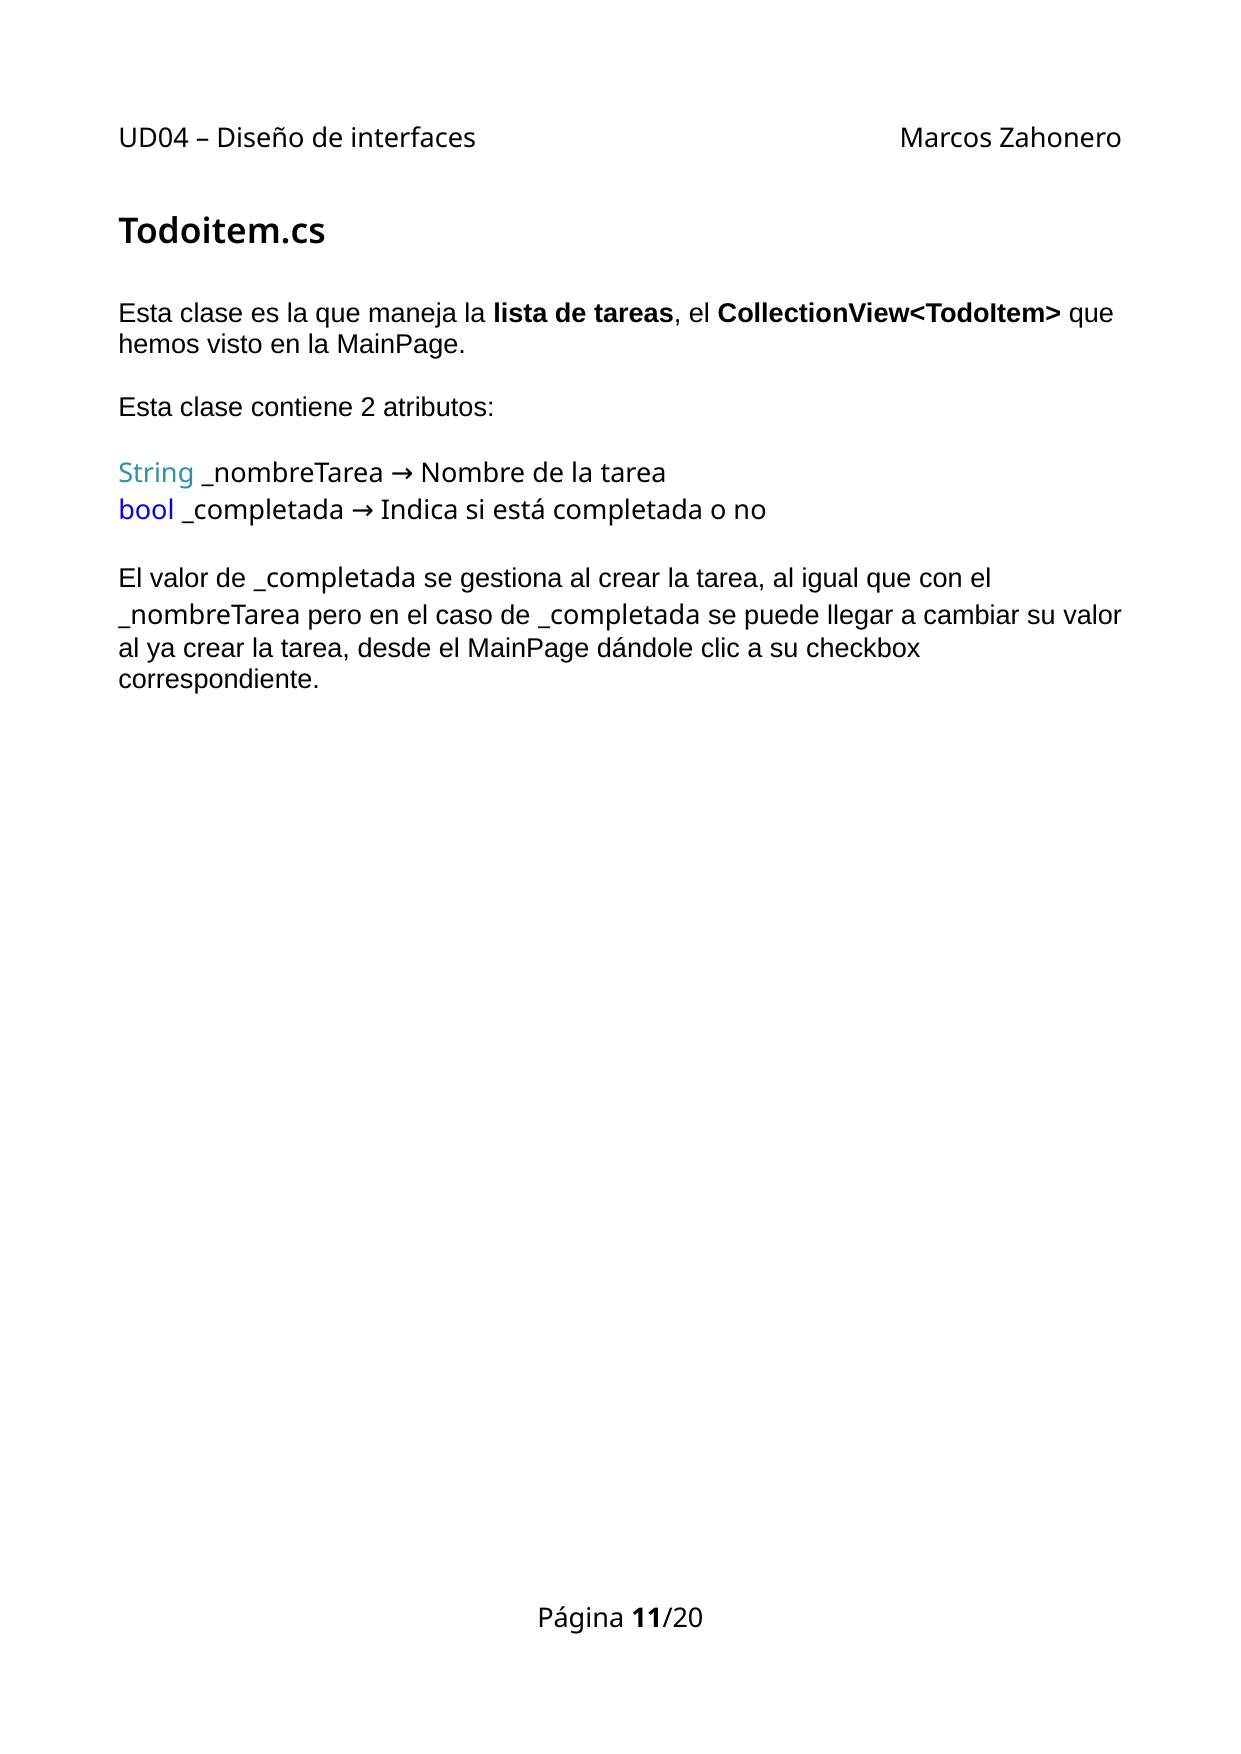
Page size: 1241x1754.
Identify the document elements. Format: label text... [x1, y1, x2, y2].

subtitle Todoitem.cs [118, 205, 1122, 253]
text El valor de _completada se gestiona al crear la tarea, al igual que con el _nombreTarea pero en el caso de _completada se puede llegar a cambiar su valor al ya crear la tarea, desde el MainPage dándole clic a su checkbox correspondiente. [118, 558, 1122, 695]
text Esta clase es la que maneja la lista de tareas, el CollectionView<TodoItem> que hemos visto en la MainPage. [118, 297, 1122, 360]
text bool _completada → Indica si está completada o no [118, 490, 1122, 527]
text String _nombreTarea → Nombre de la tarea [118, 453, 1122, 490]
text Esta clase contiene 2 atributos: [118, 391, 1122, 422]
